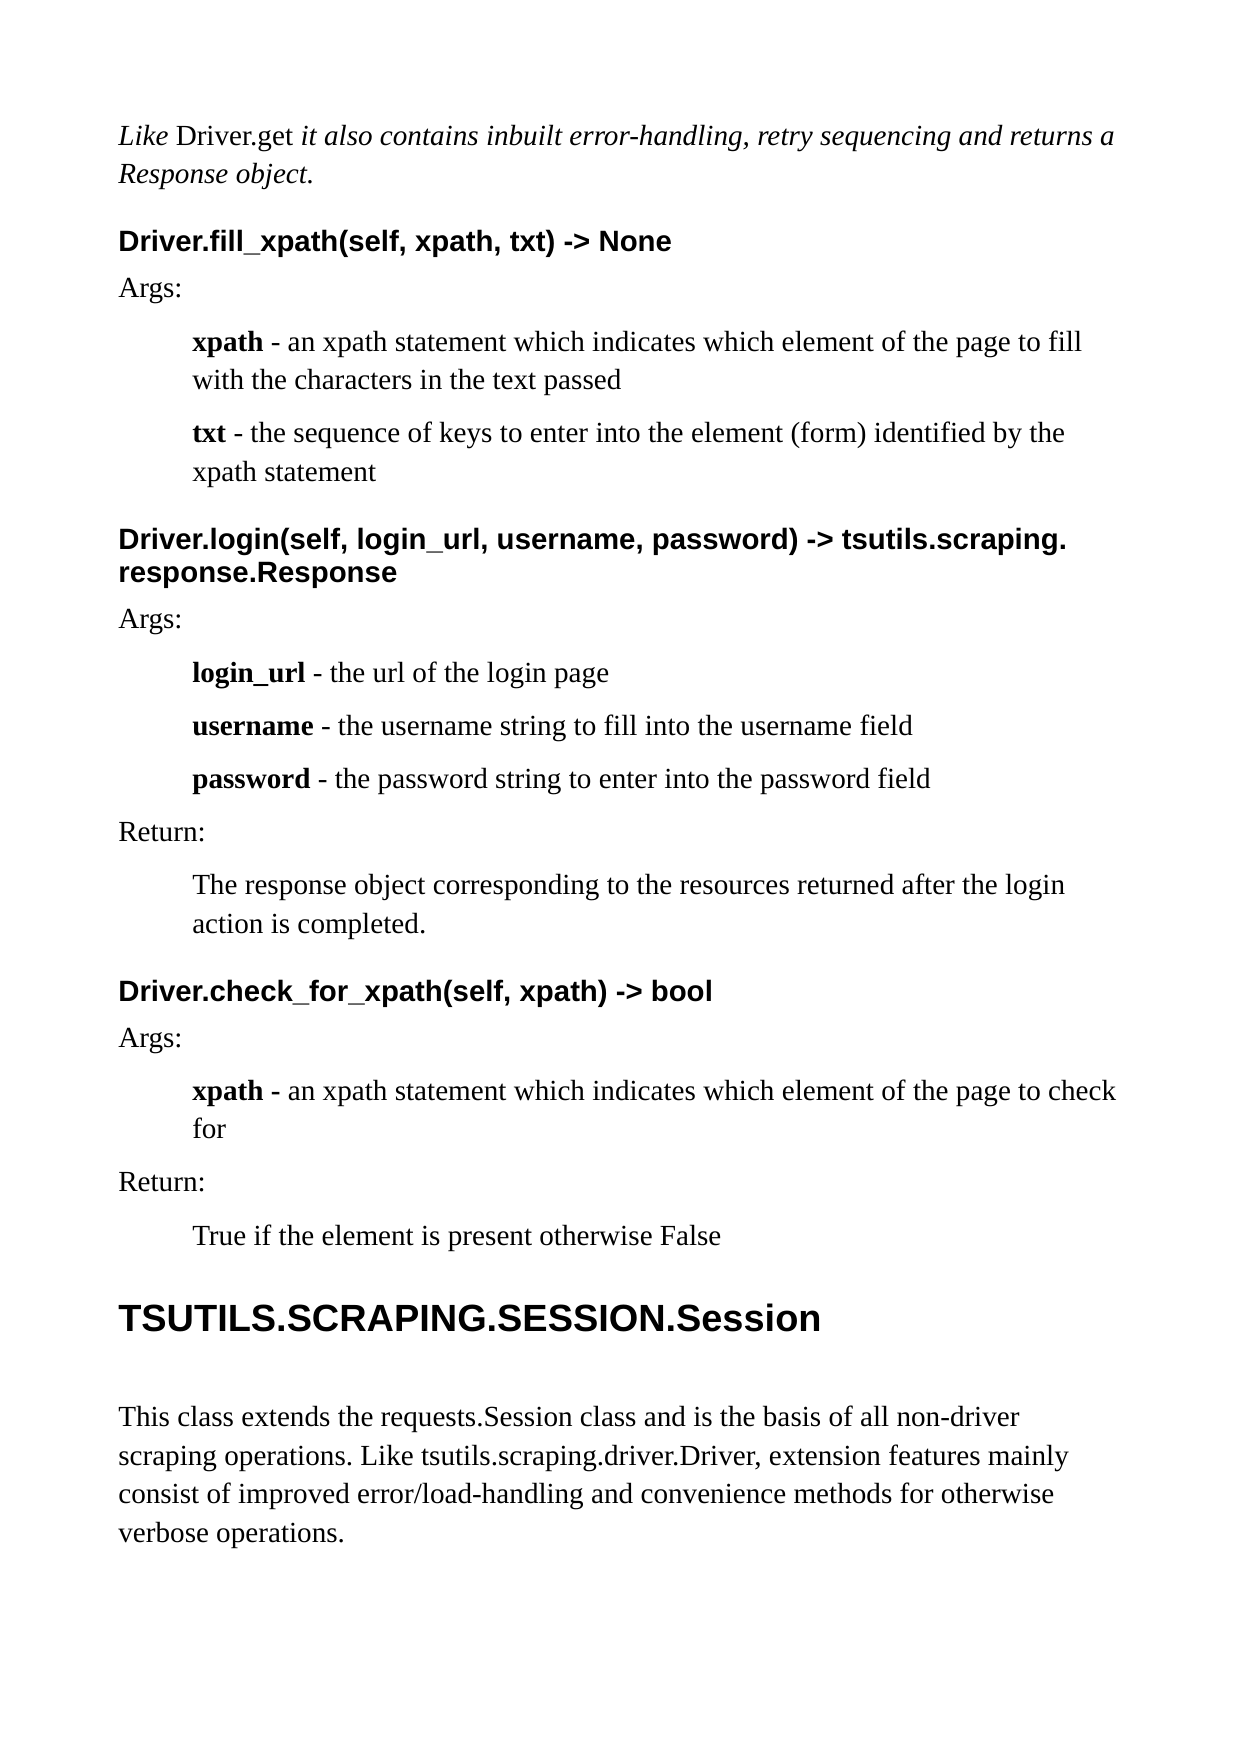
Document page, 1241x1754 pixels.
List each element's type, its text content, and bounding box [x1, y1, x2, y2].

text Like Driver.get it also contains inbuilt error-handling, retry sequencing and returns a Response object. [118, 118, 1122, 190]
text Return: [118, 1164, 1122, 1198]
text Return: [118, 814, 1122, 848]
text password - the password string to enter into the password field [118, 761, 1122, 794]
text This class extends the requests.Session class and is the basis of all non-driver scraping operations. Like tsutils.scraping.driver.Driver, extension features mainly consist of improved error/load-handling and convenience methods for otherwise verbose operations. [118, 1399, 1122, 1549]
text xpath - an xpath statement which indicates which element of the page to check for [118, 1073, 1122, 1145]
text Args: [118, 602, 1122, 635]
subtitle Driver.login(self, login_url, username, password) -> tsutils.scraping. response.Response [118, 522, 1122, 589]
subtitle Driver.check_for_xpath(self, xpath) -> bool [118, 973, 1122, 1007]
text username - the username string to fill into the username field [118, 708, 1122, 741]
subtitle TSUTILS.SCRAPING.SESSION.Session [118, 1296, 1122, 1339]
text login_url - the url of the login page [118, 655, 1122, 688]
text True if the element is present otherwise False [118, 1218, 1122, 1251]
subtitle Driver.fill_xpath(self, xpath, txt) -> None [118, 224, 1122, 258]
text The response object corresponding to the resources returned after the login action is completed. [118, 867, 1122, 939]
text Args: [118, 271, 1122, 304]
text xpath - an xpath statement which indicates which element of the page to fill with the characters in the text passed [118, 324, 1122, 396]
text Args: [118, 1020, 1122, 1053]
text txt - the sequence of keys to enter into the element (form) identified by the xpath statement [118, 415, 1122, 487]
